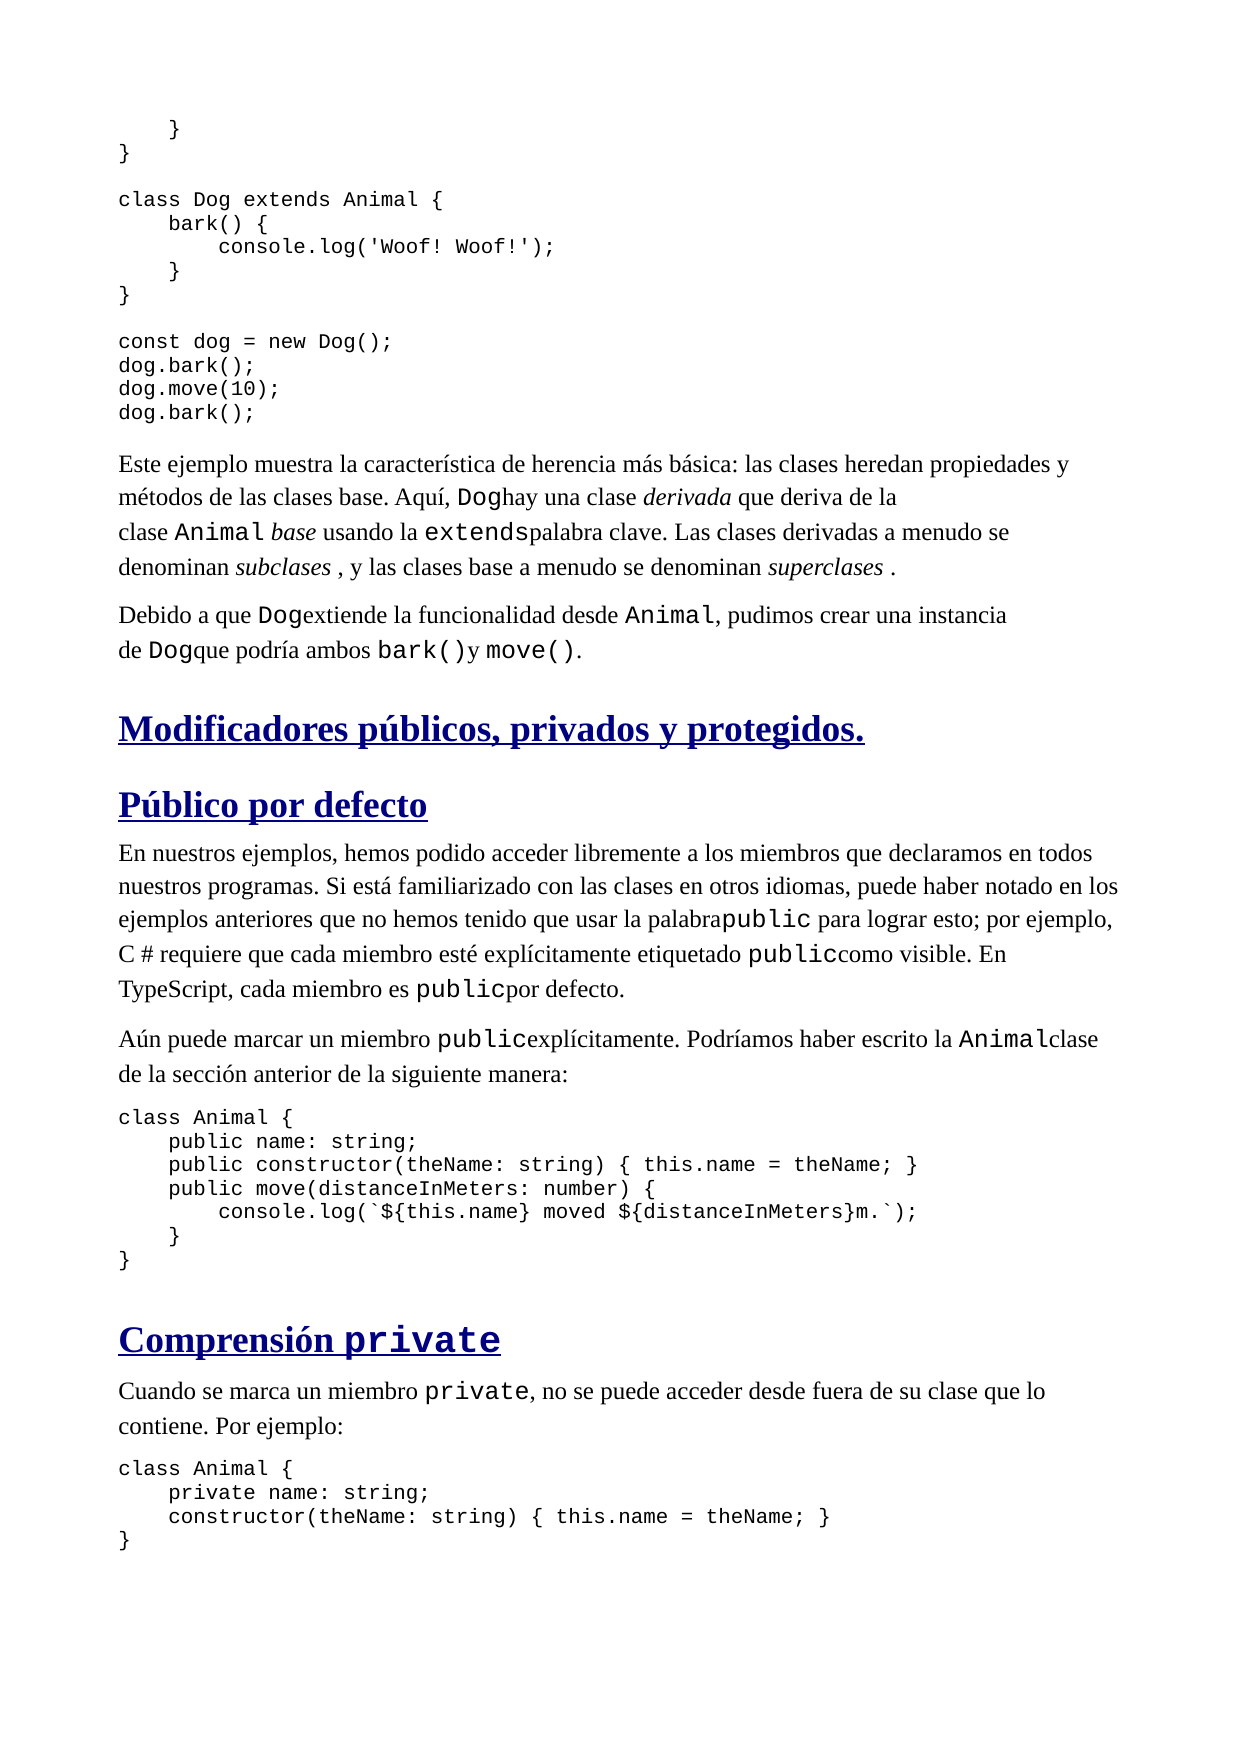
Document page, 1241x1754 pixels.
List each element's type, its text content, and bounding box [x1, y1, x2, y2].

subtitle Modificadores públicos, privados y protegidos. [118, 706, 1122, 749]
text class Animal { [118, 1107, 1122, 1131]
text } [118, 1225, 1122, 1249]
text dog.bark(); [118, 402, 1122, 426]
text private name: string; [118, 1482, 1122, 1506]
text bark() { [118, 213, 1122, 236]
text Aún puede marcar un miembro publicexplícitamente. Podríamos haber escrito la Animalclase de la sección anterior de la siguiente manera: [118, 1024, 1122, 1088]
text console.log('Woof! Woof!'); [118, 236, 1122, 260]
text const dog = new Dog(); [118, 331, 1122, 354]
text public name: string; [118, 1131, 1122, 1154]
subtitle Público por defecto [118, 782, 1122, 826]
text console.log(`${this.name} moved ${distanceInMeters}m.`); [118, 1202, 1122, 1225]
subtitle Comprensión private [118, 1317, 1122, 1363]
text class Animal { [118, 1458, 1122, 1482]
text constructor(theName: string) { this.name = theName; } [118, 1506, 1122, 1529]
text } [118, 118, 1122, 142]
text class Dog extends Animal { [118, 189, 1122, 213]
text En nuestros ejemplos, hemos podido acceder libremente a los miembros que declaramos en todos nuestros programas. Si está familiarizado con las clases en otros idiomas, puede haber notado en los ejemplos anteriores que no hemos tenido que usar la palabrapublic para lograr esto; por ejemplo, C # requiere que cada miembro esté explícitamente etiquetado publiccomo visible. En TypeScript, cada miembro es publicpor defecto. [118, 838, 1122, 1005]
text dog.move(10); [118, 378, 1122, 402]
text public constructor(theName: string) { this.name = theName; } [118, 1154, 1122, 1178]
text public move(distanceInMeters: number) { [118, 1178, 1122, 1202]
text } [118, 1249, 1122, 1272]
text Debido a que Dogextiende la funcionalidad desde Animal, pudimos crear una instancia de Dogque podría ambos bark()y move(). [118, 600, 1122, 666]
text } [118, 284, 1122, 307]
text } [118, 1529, 1122, 1553]
text Este ejemplo muestra la característica de herencia más básica: las clases heredan propiedades y métodos de las clases base. Aquí, Doghay una clase derivada que deriva de la clase Animal base usando la extendspalabra clave. Las clases derivadas a menudo se denominan subclases , y las clases base a menudo se denominan superclases . [118, 449, 1122, 581]
text } [118, 142, 1122, 165]
text } [118, 260, 1122, 284]
text Cuando se marca un miembro private, no se puede acceder desde fuera de su clase que lo contiene. Por ejemplo: [118, 1376, 1122, 1439]
text dog.bark(); [118, 354, 1122, 378]
